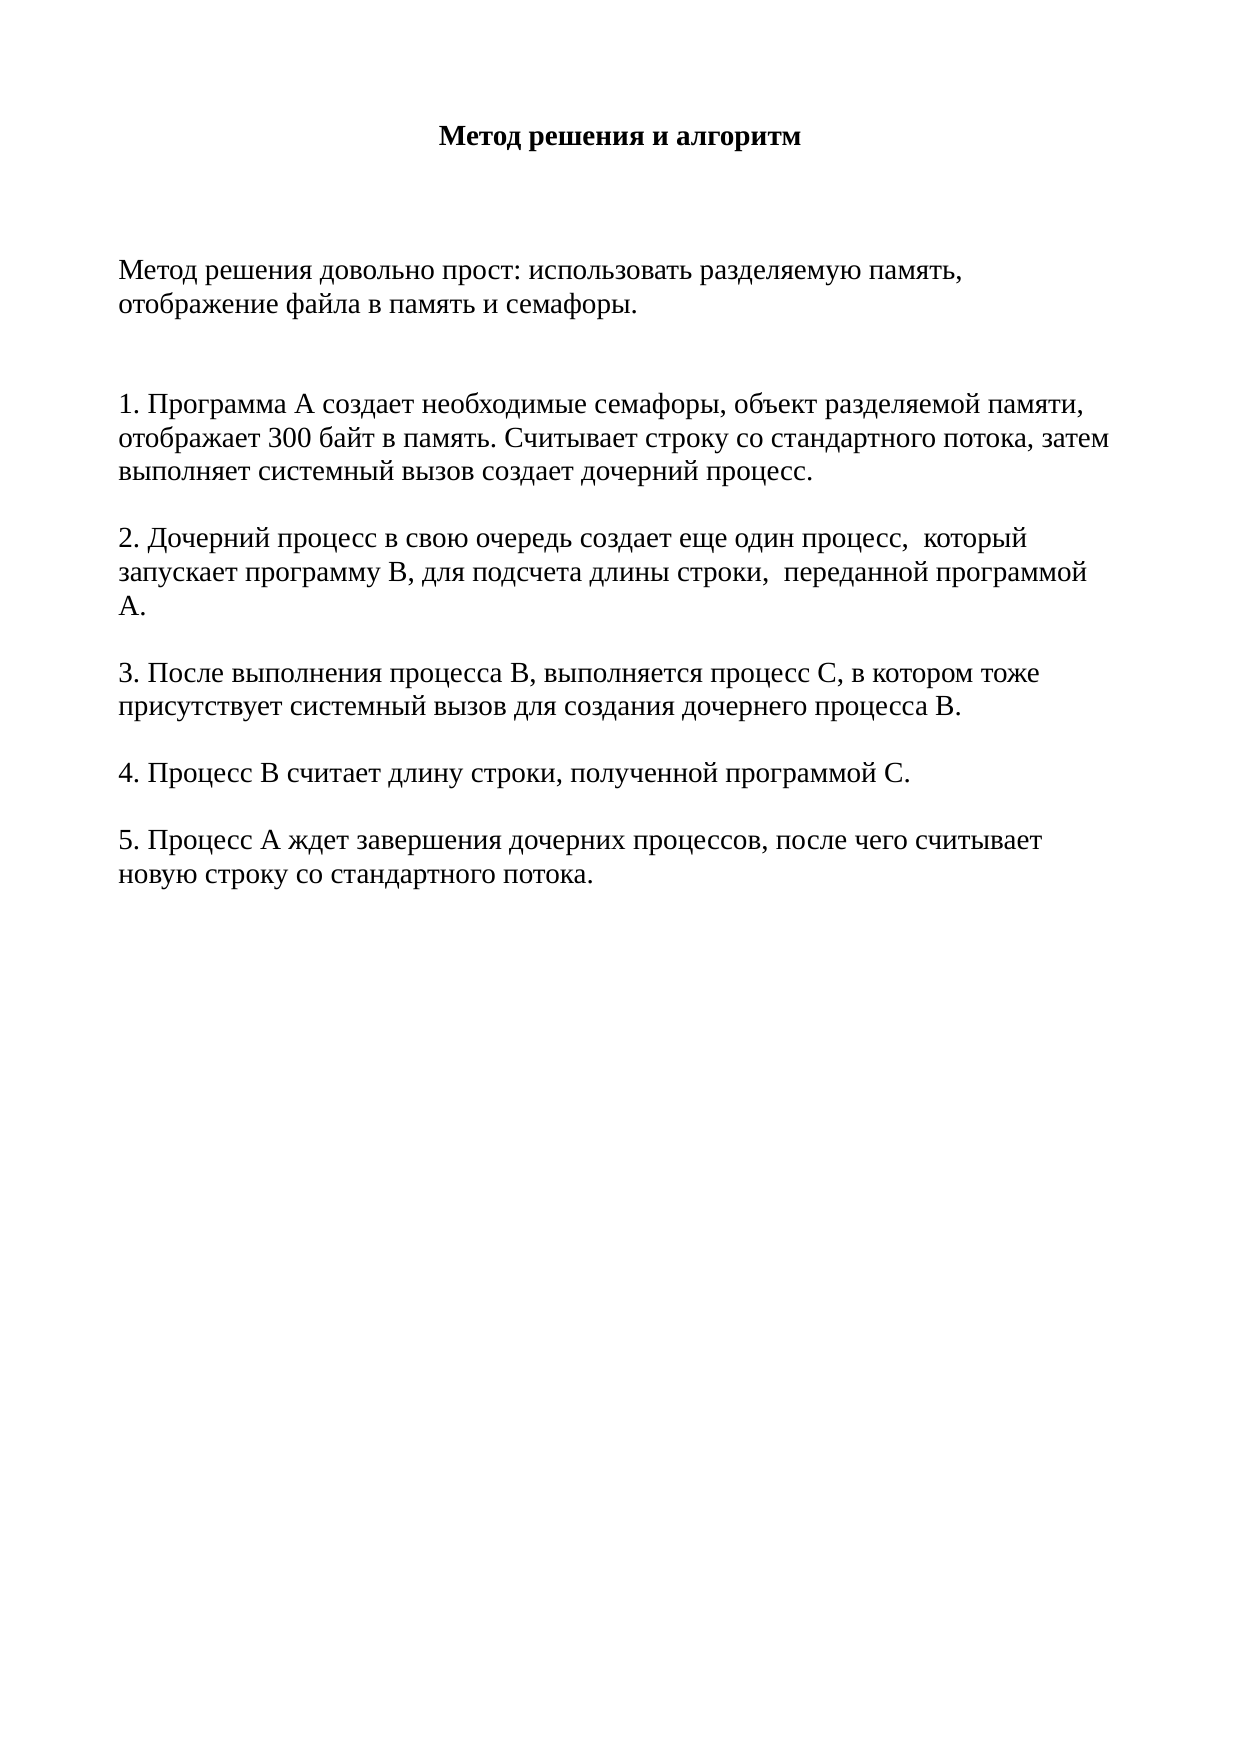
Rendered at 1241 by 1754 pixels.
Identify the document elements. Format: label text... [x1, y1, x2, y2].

text 4. Процесс В считает длину строки, полученной программой С. [118, 755, 1122, 789]
text 3. После выполнения процесса В, выполняется процесс С, в котором тоже присутствует системный вызов для создания дочернего процесса В. [118, 655, 1122, 722]
text Метод решения и алгоритм [118, 118, 1122, 152]
text 1. Программа А создает необходимые семафоры, объект разделяемой памяти, отображает 300 байт в память. Считывает строку со стандартного потока, затем выполняет системный вызов создает дочерний процесс. [118, 386, 1122, 487]
text 2. Дочерний процесс в свою очередь создает еще один процесс, который запускает программу В, для подсчета длины строки, переданной программой А. [118, 521, 1122, 621]
text Метод решения довольно прост: использовать разделяемую память, отображение файла в память и семафоры. [118, 252, 1122, 319]
text 5. Процесс А ждет завершения дочерних процессов, после чего считывает новую строку со стандартного потока. [118, 822, 1122, 889]
